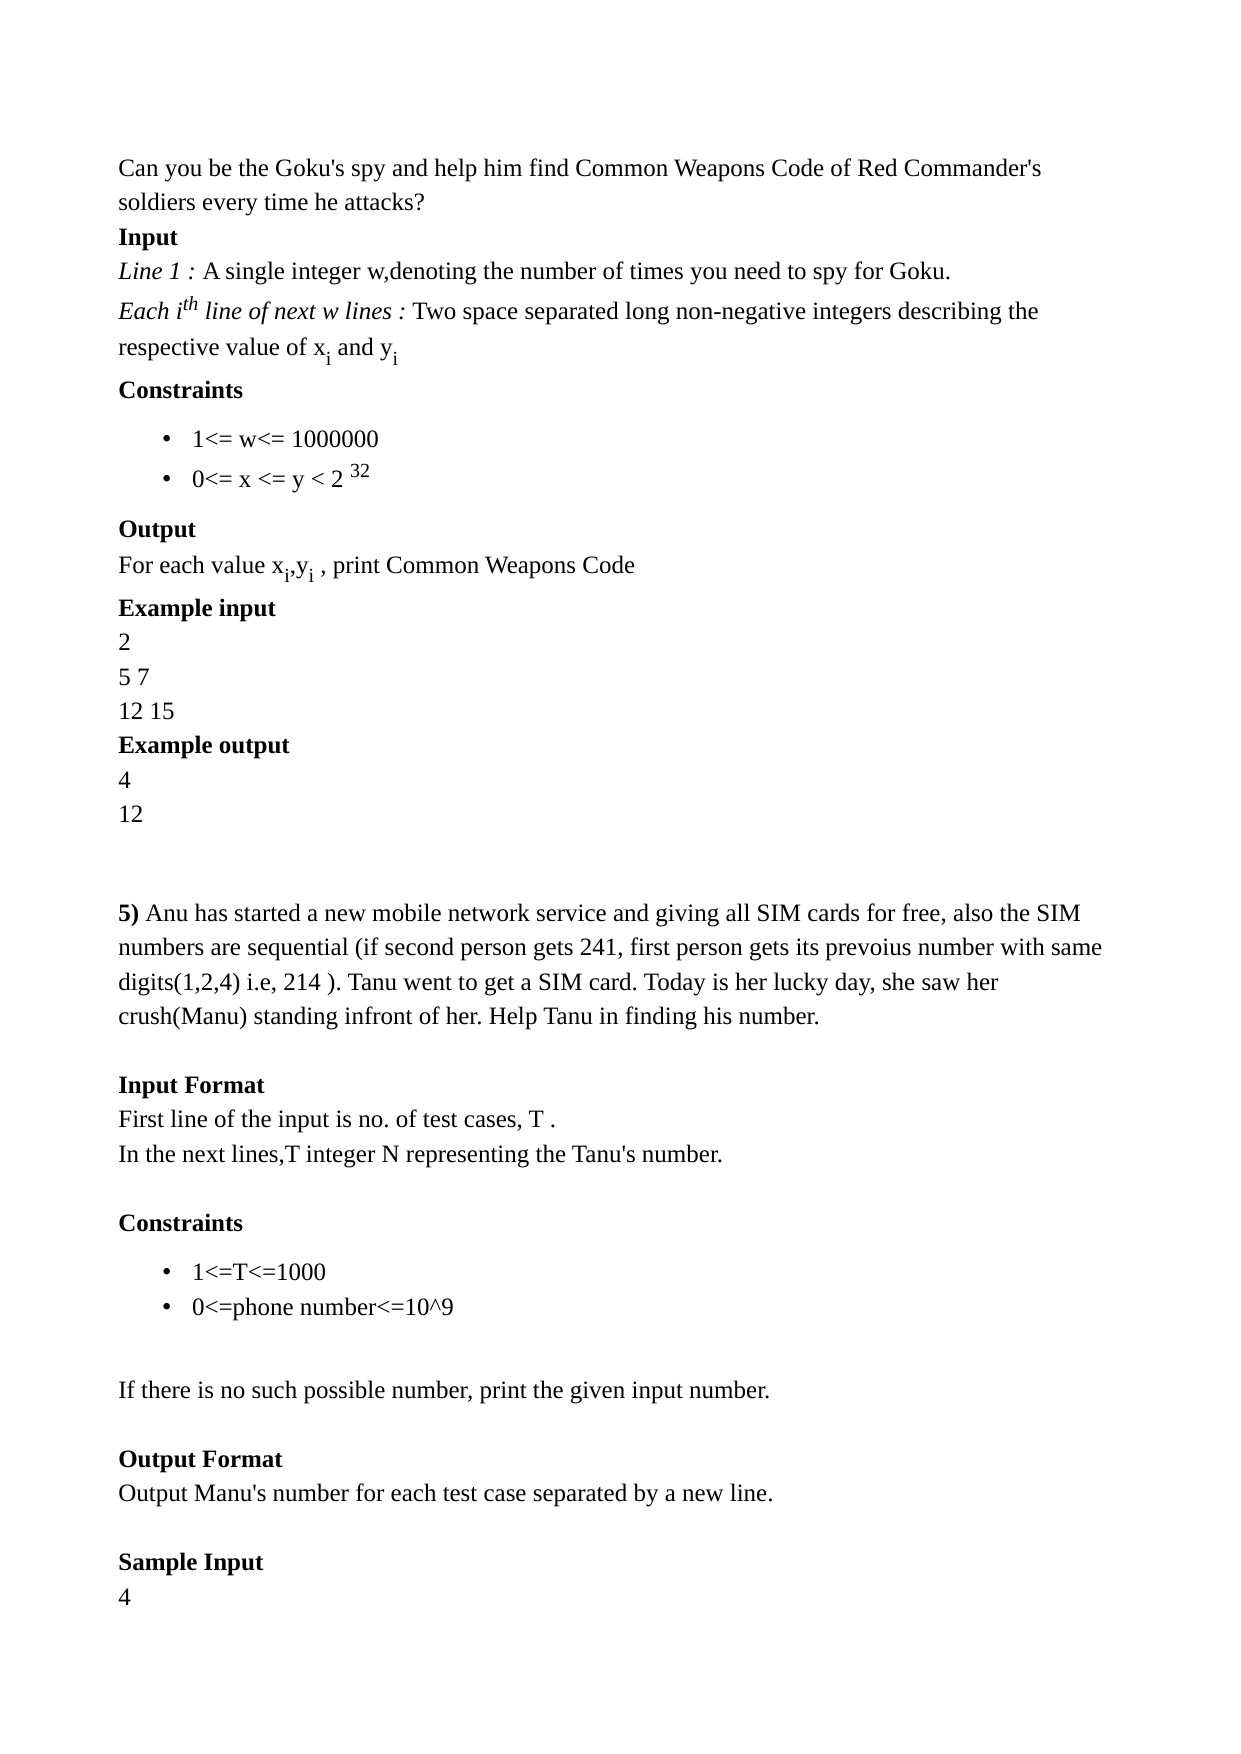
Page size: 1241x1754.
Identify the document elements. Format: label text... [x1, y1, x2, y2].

text Can you be the Goku's spy and help him find Common Weapons Code of Red Commander's soldiers every time he attacks? Input Line 1 : A single integer w,denoting the number of times you need to spy for Goku. Each ith line of next w lines : Two space separated long non-negative integers describing the respective value of xi and yi Constraints [118, 118, 1122, 404]
text Output For each value xi,yi , print Common Weapons Code Example input 2 5 7 12 15 Example output 4 12 [118, 514, 1122, 828]
list 1<= w<= 1000000 [162, 424, 1122, 453]
list 0<= x <= y < 2 32 [162, 459, 1122, 492]
text If there is no such possible number, print the given input number. Output Format Output Manu's number for each test case separated by a new line. Sample Input 4 [118, 1341, 1122, 1611]
list 0<=phone number<=10^9 [162, 1292, 1122, 1320]
list 1<=T<=1000 [162, 1257, 1122, 1286]
text 5) Anu has started a new mobile network service and giving all SIM cards for free, also the SIM numbers are sequential (if second person gets 241, first person gets its prevoius number with same digits(1,2,4) i.e, 214 ). Tanu went to get a SIM card. Today is her lucky day, she saw her crush(Manu) standing infront of her. Help Tanu in finding his number. Input Format First line of the input is no. of test cases, T . In the next lines,T integer N representing the Tanu's number. Constraints [118, 898, 1122, 1237]
